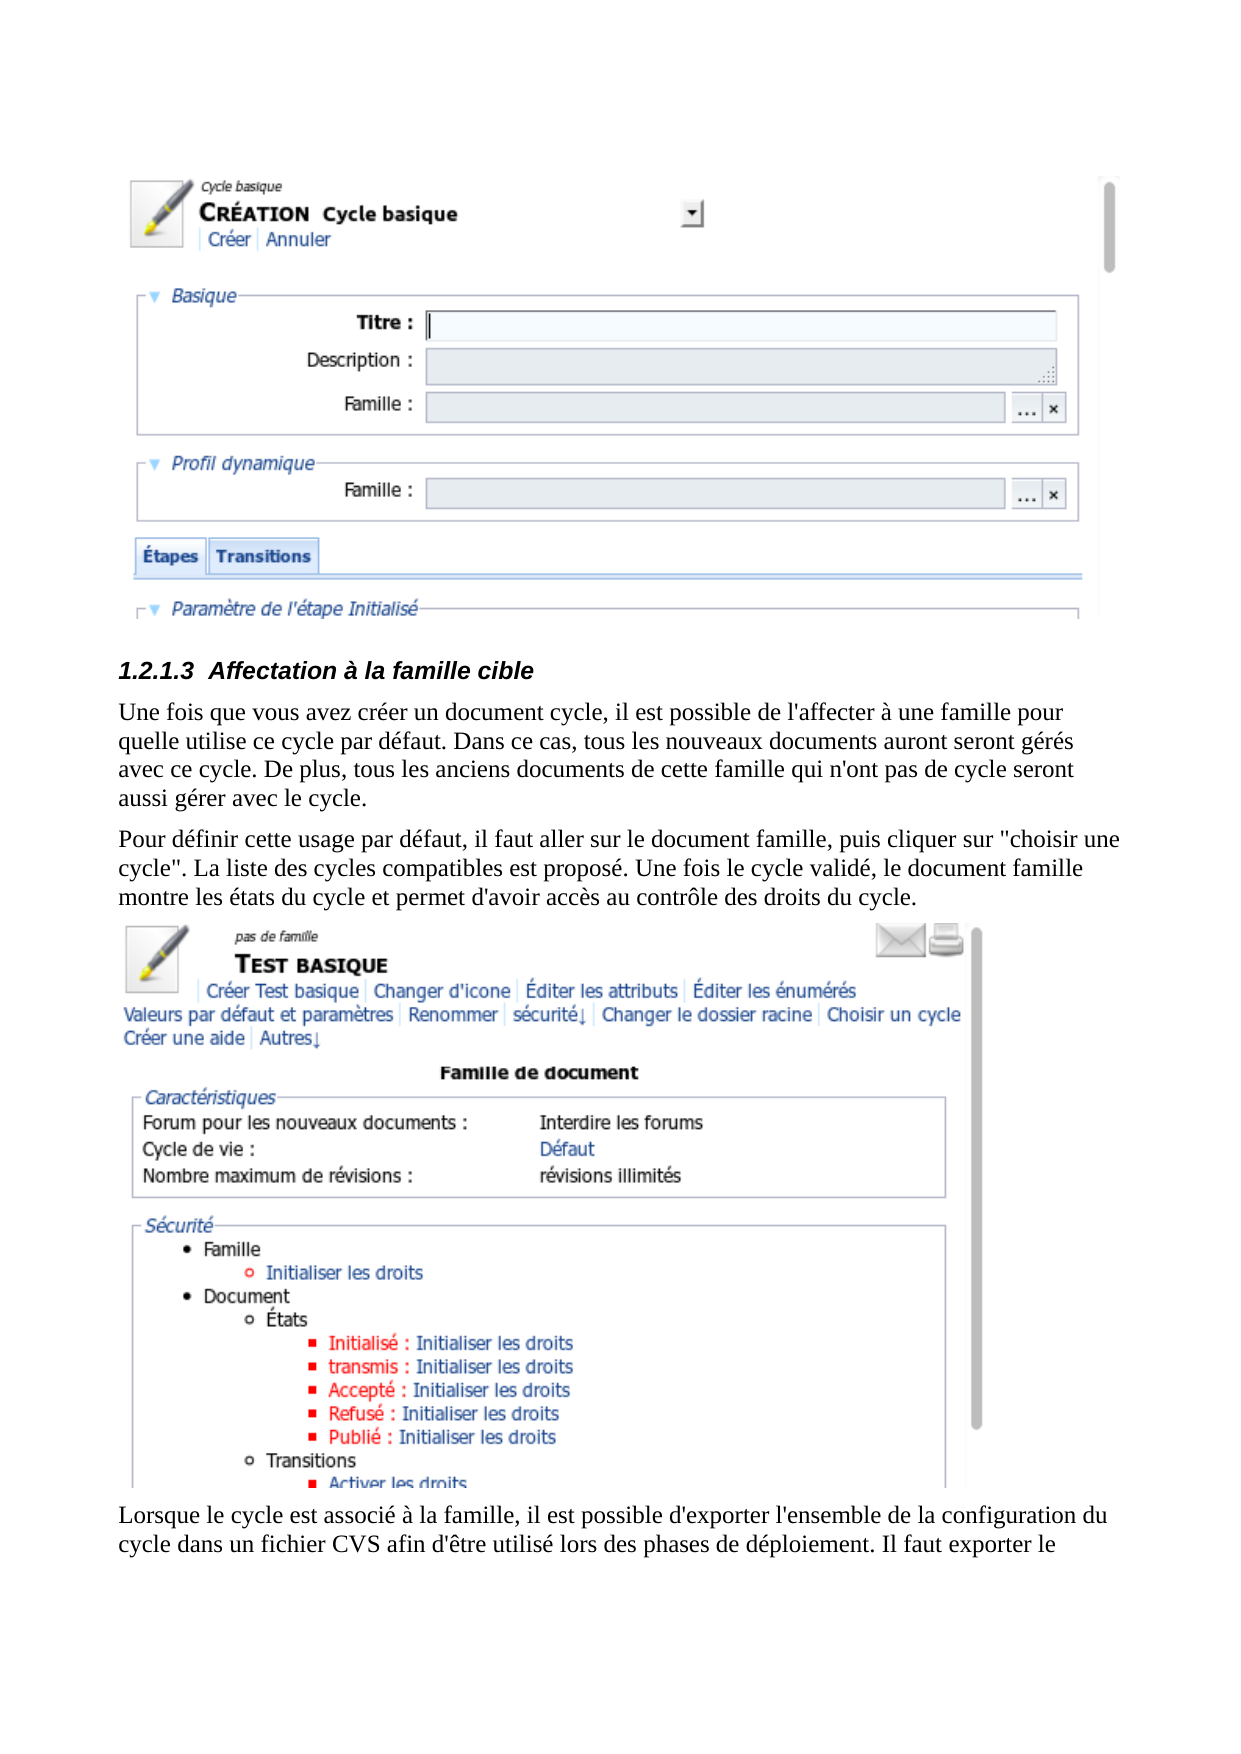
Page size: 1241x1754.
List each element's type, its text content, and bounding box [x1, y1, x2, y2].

picture [118, 923, 984, 1488]
text Lorsque le cycle est associé à la famille, il est possible d'exporter l'ensemble de la configuration du cycle dans un fichier CVS afin d'être utilisé lors des phases de déploiement. Il faut exporter le [118, 1500, 1122, 1557]
subtitle Affectation à la famille cible [118, 656, 1122, 684]
picture [118, 176, 1120, 619]
text Une fois que vous avez créer un document cycle, il est possible de l'affecter à une famille pour quelle utilise ce cycle par défaut. Dans ce cas, tous les nouveaux documents auront seront gérés avec ce cycle. De plus, tous les anciens documents de cette famille qui n'ont pas de cycle seront aussi gérer avec le cycle. [118, 697, 1122, 812]
text Pour définir cette usage par défaut, il faut aller sur le document famille, puis cliquer sur "choisir une cycle". La liste des cycles compatibles est proposé. Une fois le cycle validé, le document famille montre les états du cycle et permet d'avoir accès au contrôle des droits du cycle. [118, 824, 1122, 911]
